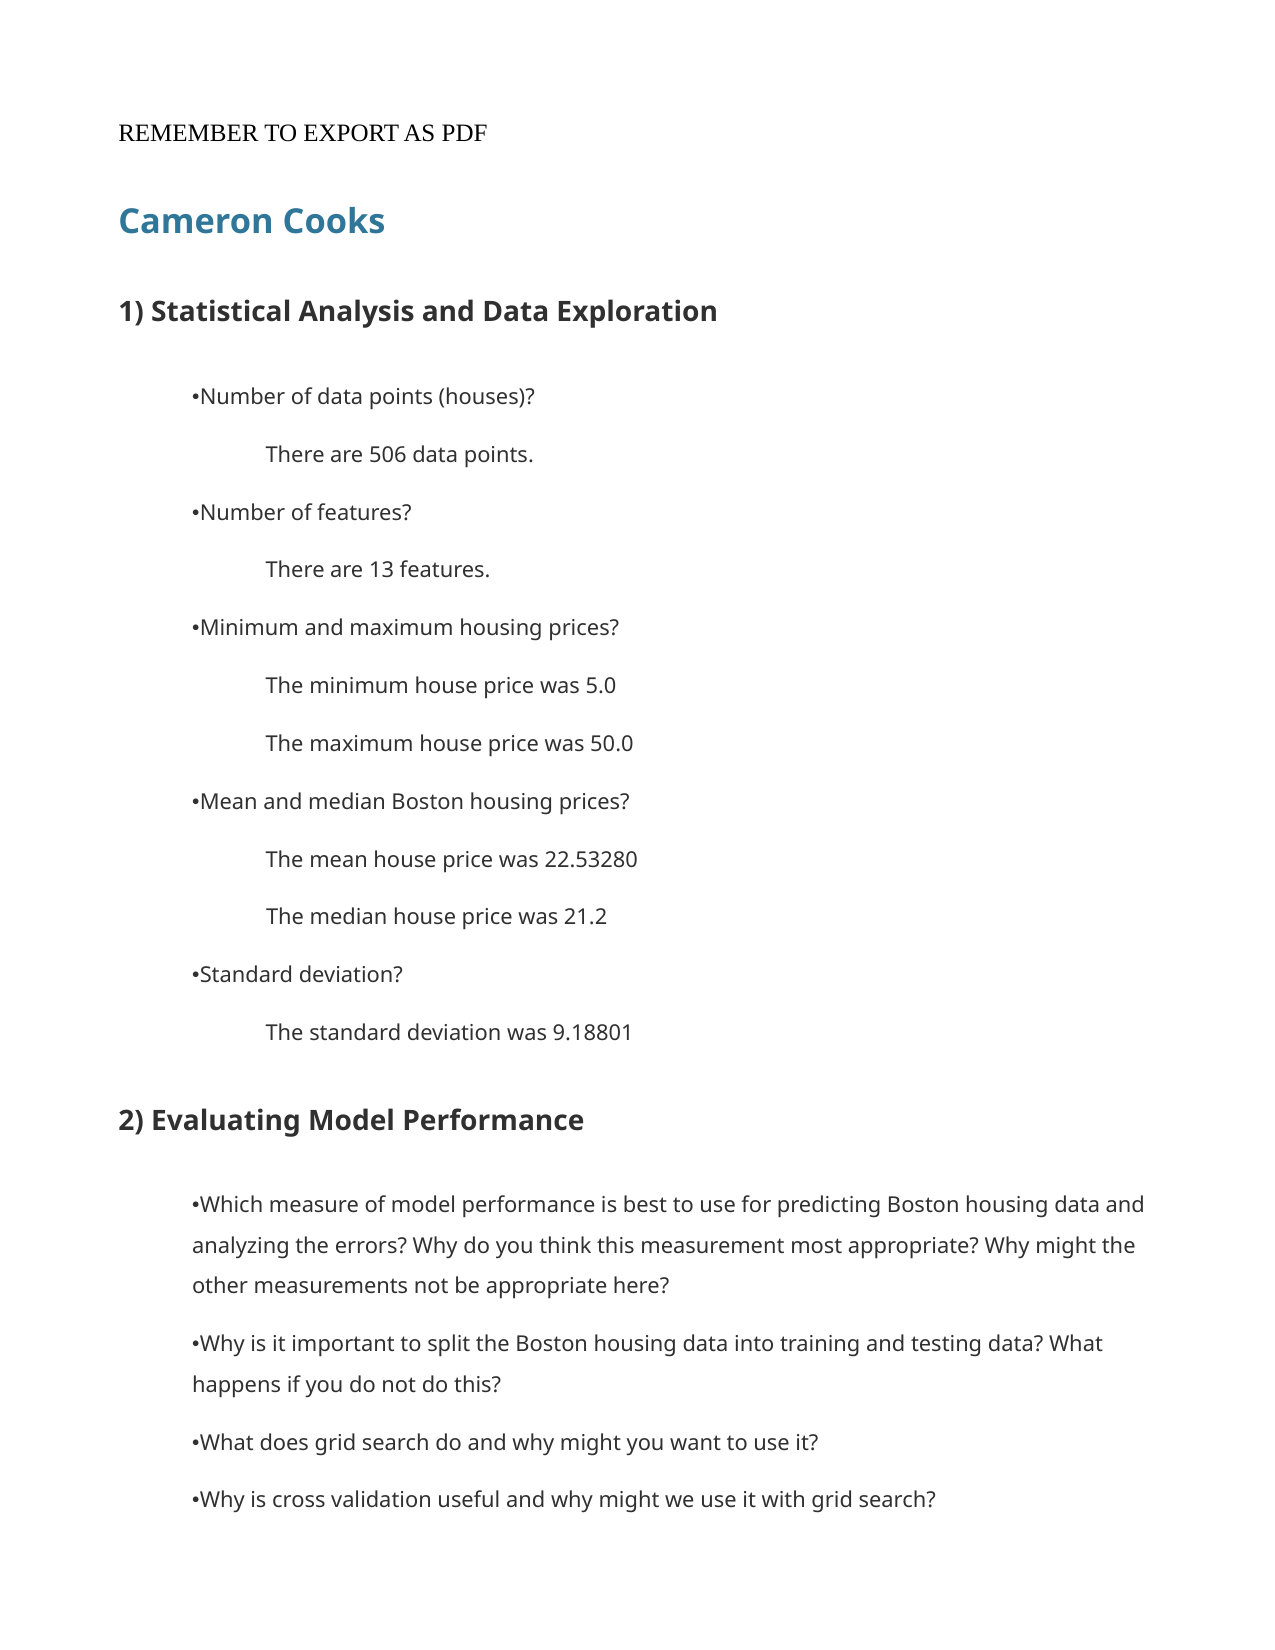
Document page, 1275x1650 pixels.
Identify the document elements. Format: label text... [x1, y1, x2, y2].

list Mean and median Boston housing prices? [118, 775, 1157, 816]
list There are 506 data points. [236, 428, 1157, 469]
list Which measure of model performance is best to use for predicting Boston housing data and analyzing the errors? Why do you think this measurement most appropriate? Why might the other measurements not be appropriate here? [118, 1178, 1157, 1300]
list The standard deviation was 9.18801 [236, 1006, 1157, 1047]
subtitle 2) Evaluating Model Performance [118, 1100, 1157, 1138]
text The median house price was 21.2 [118, 891, 1157, 931]
list Standard deviation? [118, 948, 1157, 989]
list Number of features? [118, 486, 1157, 526]
list The maximum house price was 50.0 [236, 717, 1157, 758]
list The mean house price was 22.53280 [236, 833, 1157, 873]
list What does grid search do and why might you want to use it? [118, 1416, 1157, 1456]
list Why is cross validation useful and why might we use it with grid search? [118, 1474, 1157, 1514]
list The minimum house price was 5.0 [236, 659, 1157, 700]
subtitle 1) Statistical Analysis and Data Exploration [118, 292, 1157, 330]
list Why is it important to split the Boston housing data into training and testing data? What happens if you do not do this? [118, 1317, 1157, 1399]
text REMEMBER TO EXPORT AS PDF [118, 118, 1157, 147]
subtitle Cameron Cooks [118, 196, 1157, 243]
list There are 13 features. [236, 544, 1157, 584]
list Number of data points (houses)? [118, 370, 1157, 411]
list Minimum and maximum housing prices? [118, 601, 1157, 642]
